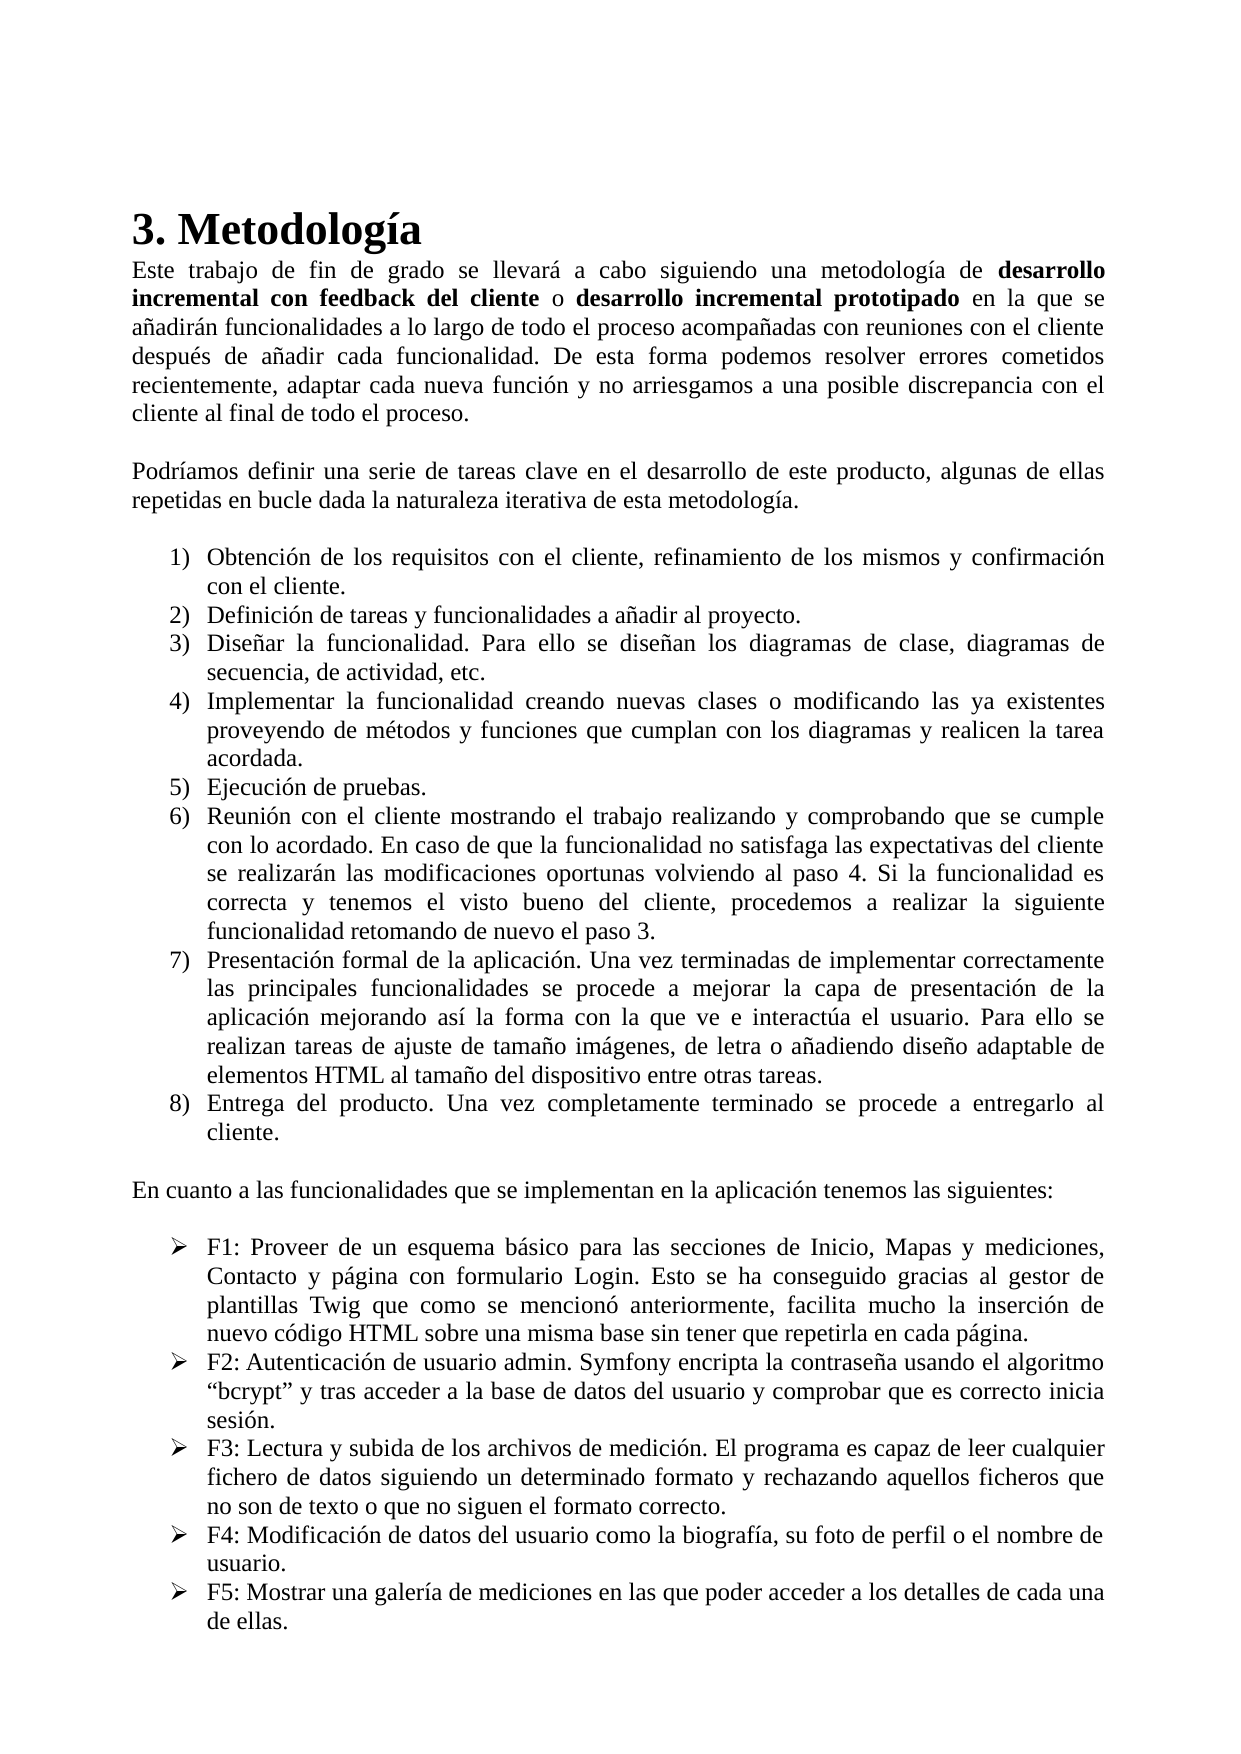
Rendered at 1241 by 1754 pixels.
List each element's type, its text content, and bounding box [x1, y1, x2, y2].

text Este trabajo de fin de grado se llevará a cabo siguiendo una metodología de desarrollo incremental con feedback del cliente o desarrollo incremental prototipado en la que se añadirán funcionalidades a lo largo de todo el proceso acompañadas con reuniones con el cliente después de añadir cada funcionalidad. De esta forma podemos resolver errores cometidos recientemente, adaptar cada nueva función y no arriesgamos a una posible discrepancia con el cliente al final de todo el proceso. [132, 255, 1106, 427]
list Presentación formal de la aplicación. Una vez terminadas de implementar correctamente las principales funcionalidades se procede a mejorar la capa de presentación de la aplicación mejorando así la forma con la que ve e interactúa el usuario. Para ello se realizan tareas de ajuste de tamaño imágenes, de letra o añadiendo diseño adaptable de elementos HTML al tamaño del dispositivo entre otras tareas. [169, 945, 1106, 1088]
list Entrega del producto. Una vez completamente terminado se procede a entregarlo al cliente. [169, 1088, 1106, 1146]
list F4: Modificación de datos del usuario como la biografía, su foto de perfil o el nombre de usuario. [169, 1520, 1106, 1577]
list F1: Proveer de un esquema básico para las secciones de Inicio, Mapas y mediciones, Contacto y página con formulario Login. Esto se ha conseguido gracias al gestor de plantillas Twig que como se mencionó anteriormente, facilita mucho la inserción de nuevo código HTML sobre una misma base sin tener que repetirla en cada página. [169, 1232, 1106, 1347]
list F2: Autenticación de usuario admin. Symfony encripta la contraseña usando el algoritmo “bcrypt” y tras acceder a la base de datos del usuario y comprobar que es correcto inicia sesión. [169, 1347, 1106, 1433]
text Podríamos definir una serie de tareas clave en el desarrollo de este producto, algunas de ellas repetidas en bucle dada la naturaleza iterativa de esta metodología. [132, 456, 1106, 513]
list Implementar la funcionalidad creando nuevas clases o modificando las ya existentes proveyendo de métodos y funciones que cumplan con los diagramas y realicen la tarea acordada. [169, 686, 1106, 772]
text En cuanto a las funcionalidades que se implementan en la aplicación tenemos las siguientes: [132, 1175, 1106, 1203]
list F3: Lectura y subida de los archivos de medición. El programa es capaz de leer cualquier fichero de datos siguiendo un determinado formato y rechazando aquellos ficheros que no son de texto o que no siguen el formato correcto. [169, 1433, 1106, 1520]
list Diseñar la funcionalidad. Para ello se diseñan los diagramas de clase, diagramas de secuencia, de actividad, etc. [169, 628, 1106, 686]
list F5: Mostrar una galería de mediciones en las que poder acceder a los detalles de cada una de ellas. [169, 1577, 1106, 1635]
list Obtención de los requisitos con el cliente, refinamiento de los mismos y confirmación con el cliente. [169, 542, 1106, 600]
list Definición de tareas y funcionalidades a añadir al proyecto. [169, 600, 1106, 628]
text 3. Metodología [132, 202, 1106, 255]
list Ejecución de pruebas. [169, 772, 1106, 801]
list Reunión con el cliente mostrando el trabajo realizando y comprobando que se cumple con lo acordado. En caso de que la funcionalidad no satisfaga las expectativas del cliente se realizarán las modificaciones oportunas volviendo al paso 4. Si la funcionalidad es correcta y tenemos el visto bueno del cliente, procedemos a realizar la siguiente funcionalidad retomando de nuevo el paso 3. [169, 801, 1106, 945]
